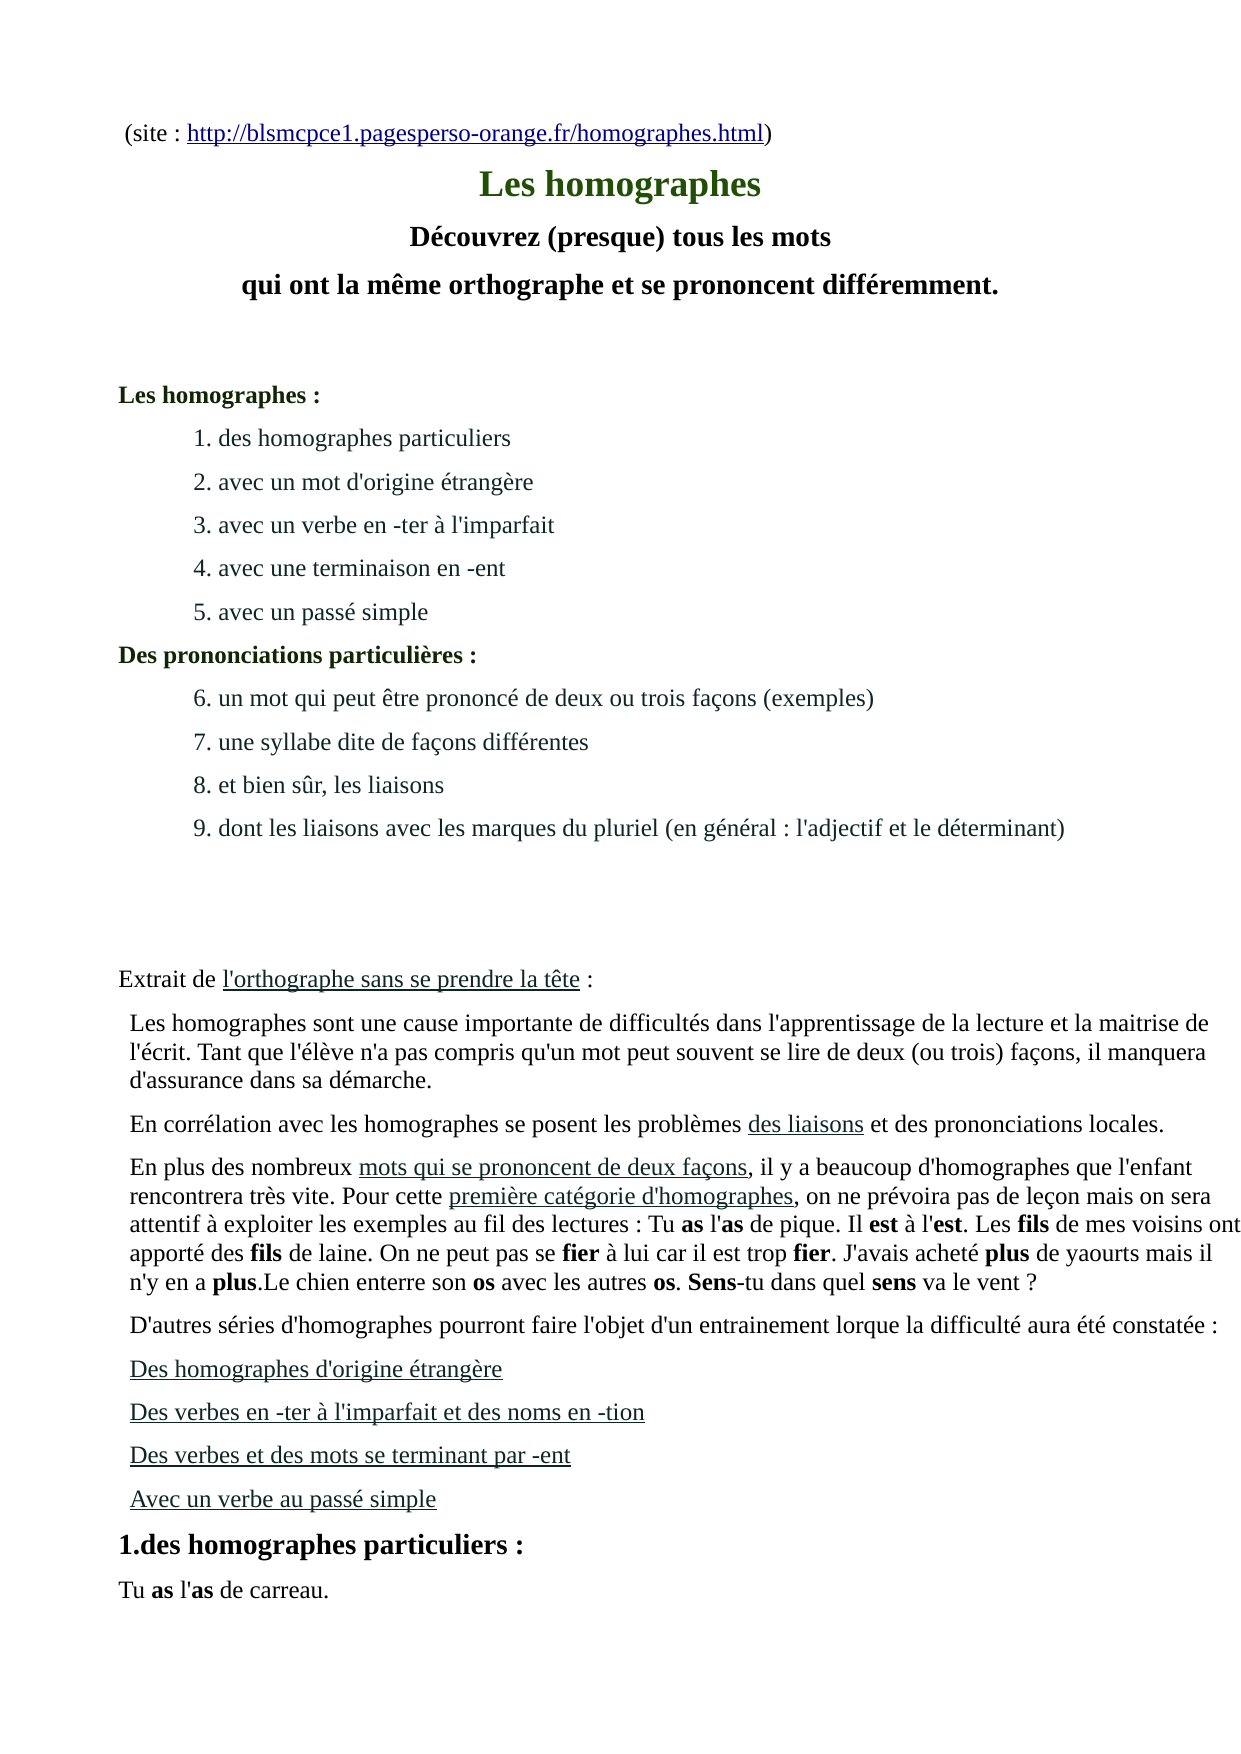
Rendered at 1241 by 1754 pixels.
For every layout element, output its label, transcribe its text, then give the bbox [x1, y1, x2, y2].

text 1.des homographes particuliers : [118, 1527, 1122, 1561]
text (site : http://blsmcpce1.pagesperso-orange.fr/homographes.html) [118, 118, 1122, 147]
text qui ont la même orthographe et se prononcent différemment. [118, 267, 1122, 301]
text Les homographes [118, 161, 1122, 204]
text Tu as l'as de carreau. [118, 1575, 1122, 1604]
text Découvrez (presque) tous les mots [118, 219, 1122, 252]
table_header Extrait de l'orthographe sans se prendre la tête : Les homographes sont une cause importante de difficultés dans l'apprentissage de la lecture et la maitrise de l'écrit. Tant que l'élève n'a pas compris qu'un mot peut souvent se lire de deux (ou trois) façons, il manquera d'assurance dans sa démarche. En corrélation avec les homographes se posent les problèmes des liaisons et des prononciations locales. En plus des nombreux mots qui se prononcent de deux façons, il y a beaucoup d'homographes que l'enfant rencontrera très vite. Pour cette première catégorie d'homographes, on ne prévoira pas de leçon mais on sera attentif à exploiter les exemples au fil des lectures : Tu as l'as de pique. Il est à l'est. Les fils de mes voisins ont apporté des fils de laine. On ne peut pas se fier à lui car il est trop fier. J'avais acheté plus de yaourts mais il n'y en a plus.Le chien enterre son os avec les autres os. Sens-tu dans quel sens va le vent ? D'autres séries d'homographes pourront faire l'objet d'un entrainement lorque la difficulté aura été constatée : Des homographes d'origine étrangère Des verbes en -ter à l'imparfait et des noms en -tion Des verbes et des mots se terminant par -ent Avec un verbe au passé simple [107, 965, 1140, 1527]
table_header Les homographes : 1. des homographes particuliers 2. avec un mot d'origine étrangère 3. avec un verbe en -ter à l'imparfait 4. avec une terminaison en -ent 5. avec un passé simple Des prononciations particulières : 6. un mot qui peut être prononcé de deux ou trois façons (exemples) 7. une syllabe dite de façons différentes 8. et bien sûr, les liaisons 9. dont les liaisons avec les marques du pluriel (en général : l'adjectif et le déterminant) [107, 315, 1123, 921]
